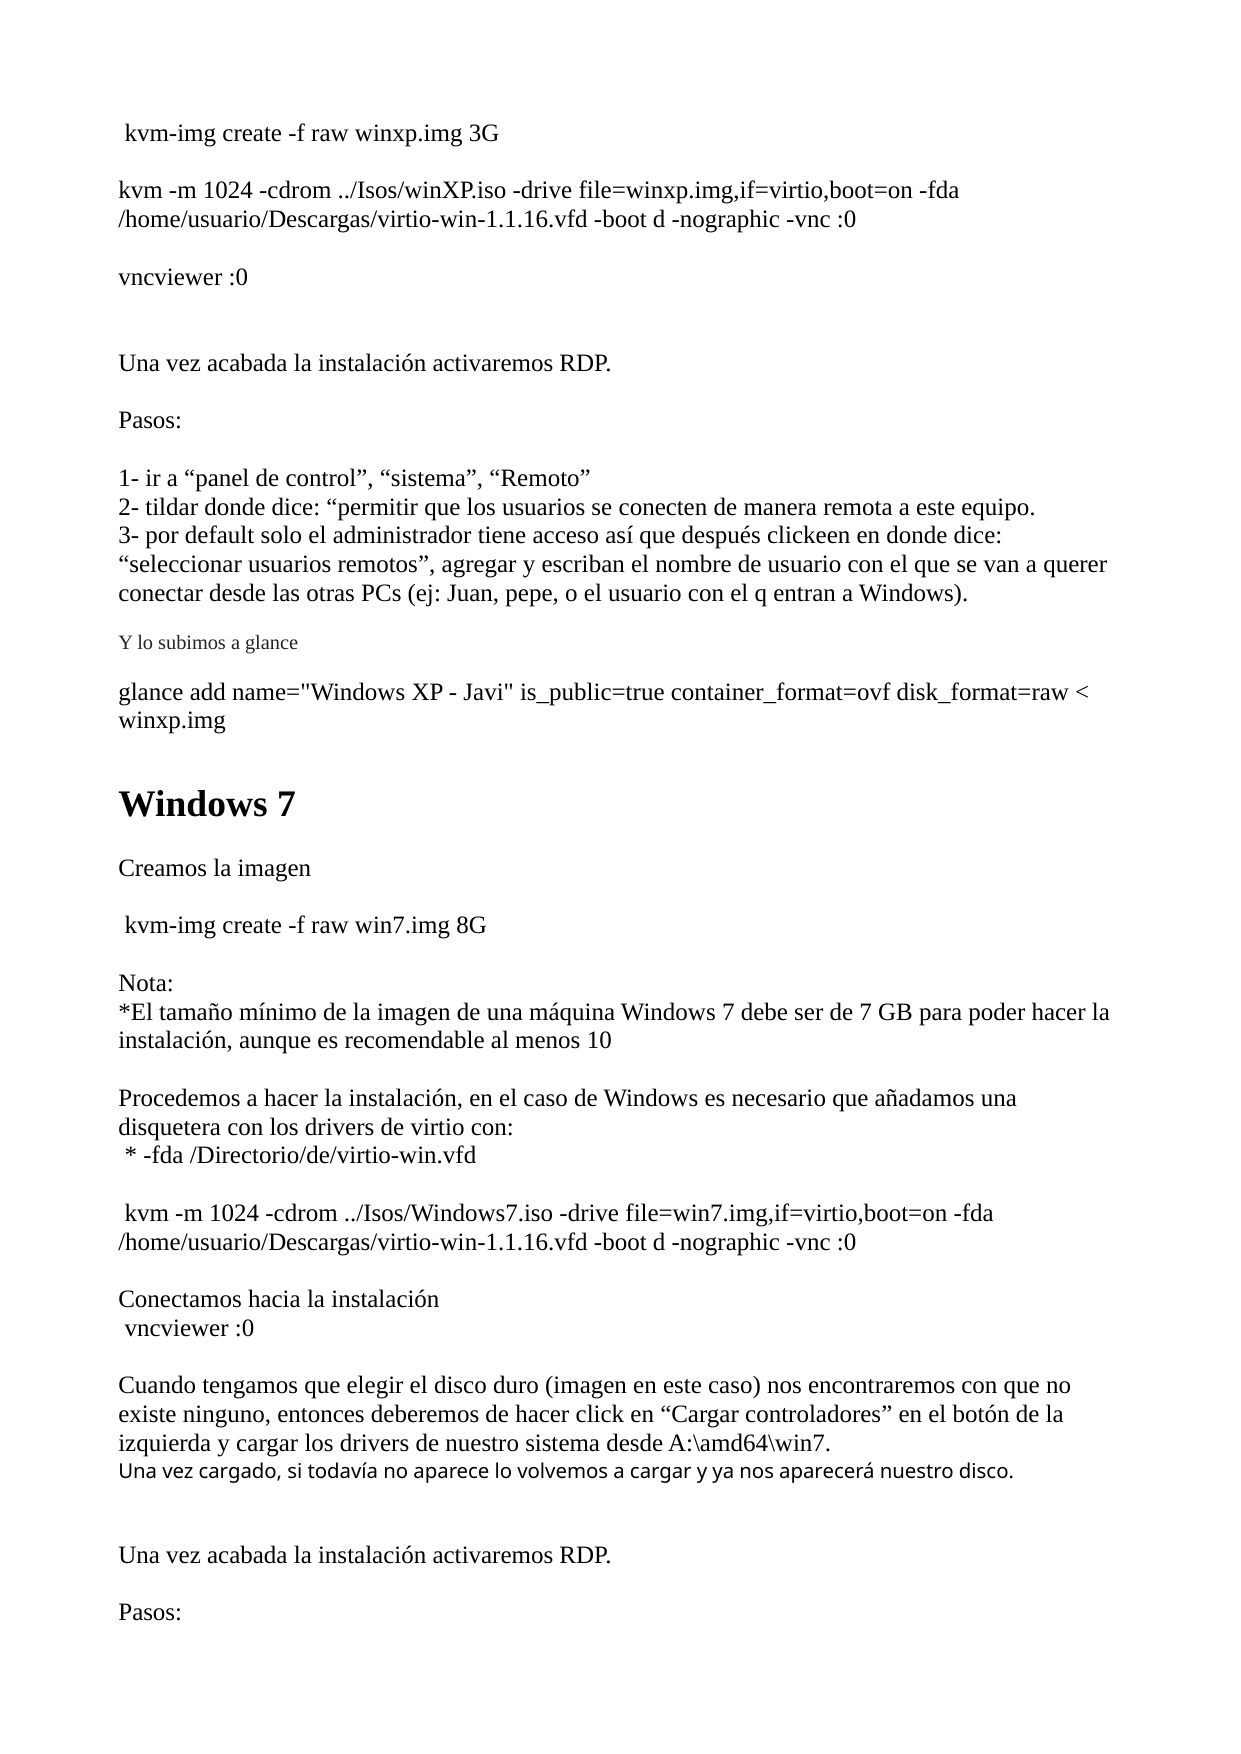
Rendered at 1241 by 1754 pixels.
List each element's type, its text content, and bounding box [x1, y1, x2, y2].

text vncviewer :0 [118, 1313, 1122, 1342]
text Una vez cargado, si todavía no aparece lo volvemos a cargar y ya nos aparecerá nuestro disco. [118, 1457, 1122, 1484]
text Pasos: [118, 1597, 1122, 1626]
text * -fda /Directorio/de/virtio-win.vfd [118, 1140, 1122, 1169]
text 1- ir a “panel de control”, “sistema”, “Remoto” [118, 463, 1122, 492]
text *El tamaño mínimo de la imagen de una máquina Windows 7 debe ser de 7 GB para poder hacer la instalación, aunque es recomendable al menos 10 [118, 997, 1122, 1054]
text kvm-img create -f raw win7.img 8G [118, 910, 1122, 939]
text 2- tildar donde dice: “permitir que los usuarios se conecten de manera remota a este equipo. [118, 492, 1122, 521]
text Windows 7 [118, 781, 1122, 824]
text Creamos la imagen [118, 853, 1122, 882]
text glance add name="Windows XP - Javi" is_public=true container_format=ovf disk_format=raw < winxp.img [118, 677, 1122, 734]
text Procedemos a hacer la instalación, en el caso de Windows es necesario que añadamos una disquetera con los drivers de virtio con: [118, 1083, 1122, 1140]
text Una vez acabada la instalación activaremos RDP. [118, 348, 1122, 377]
text Cuando tengamos que elegir el disco duro (imagen en este caso) nos encontraremos con que no existe ninguno, entonces deberemos de hacer click en “Cargar controladores” en el botón de la izquierda y cargar los drivers de nuestro sistema desde A:\amd64\win7. [118, 1370, 1122, 1457]
text Y lo subimos a glance [118, 630, 1122, 653]
text Pasos: [118, 406, 1122, 434]
text vncviewer :0 [118, 262, 1122, 291]
text kvm-img create -f raw winxp.img 3G [118, 118, 1122, 147]
text kvm -m 1024 -cdrom ../Isos/winXP.iso -drive file=winxp.img,if=virtio,boot=on -fda /home/usuario/Descargas/virtio-win-1.1.16.vfd -boot d -nographic -vnc :0 [118, 176, 1122, 233]
text kvm -m 1024 -cdrom ../Isos/Windows7.iso -drive file=win7.img,if=virtio,boot=on -fda /home/usuario/Descargas/virtio-win-1.1.16.vfd -boot d -nographic -vnc :0 [118, 1198, 1122, 1255]
text Conectamos hacia la instalación [118, 1284, 1122, 1313]
text 3- por default solo el administrador tiene acceso así que después clickeen en donde dice: “seleccionar usuarios remotos”, agregar y escriban el nombre de usuario con el que se van a querer conectar desde las otras PCs (ej: Juan, pepe, o el usuario con el q entran a Windows). [118, 521, 1122, 607]
text Nota: [118, 968, 1122, 997]
text Una vez acabada la instalación activaremos RDP. [118, 1540, 1122, 1568]
